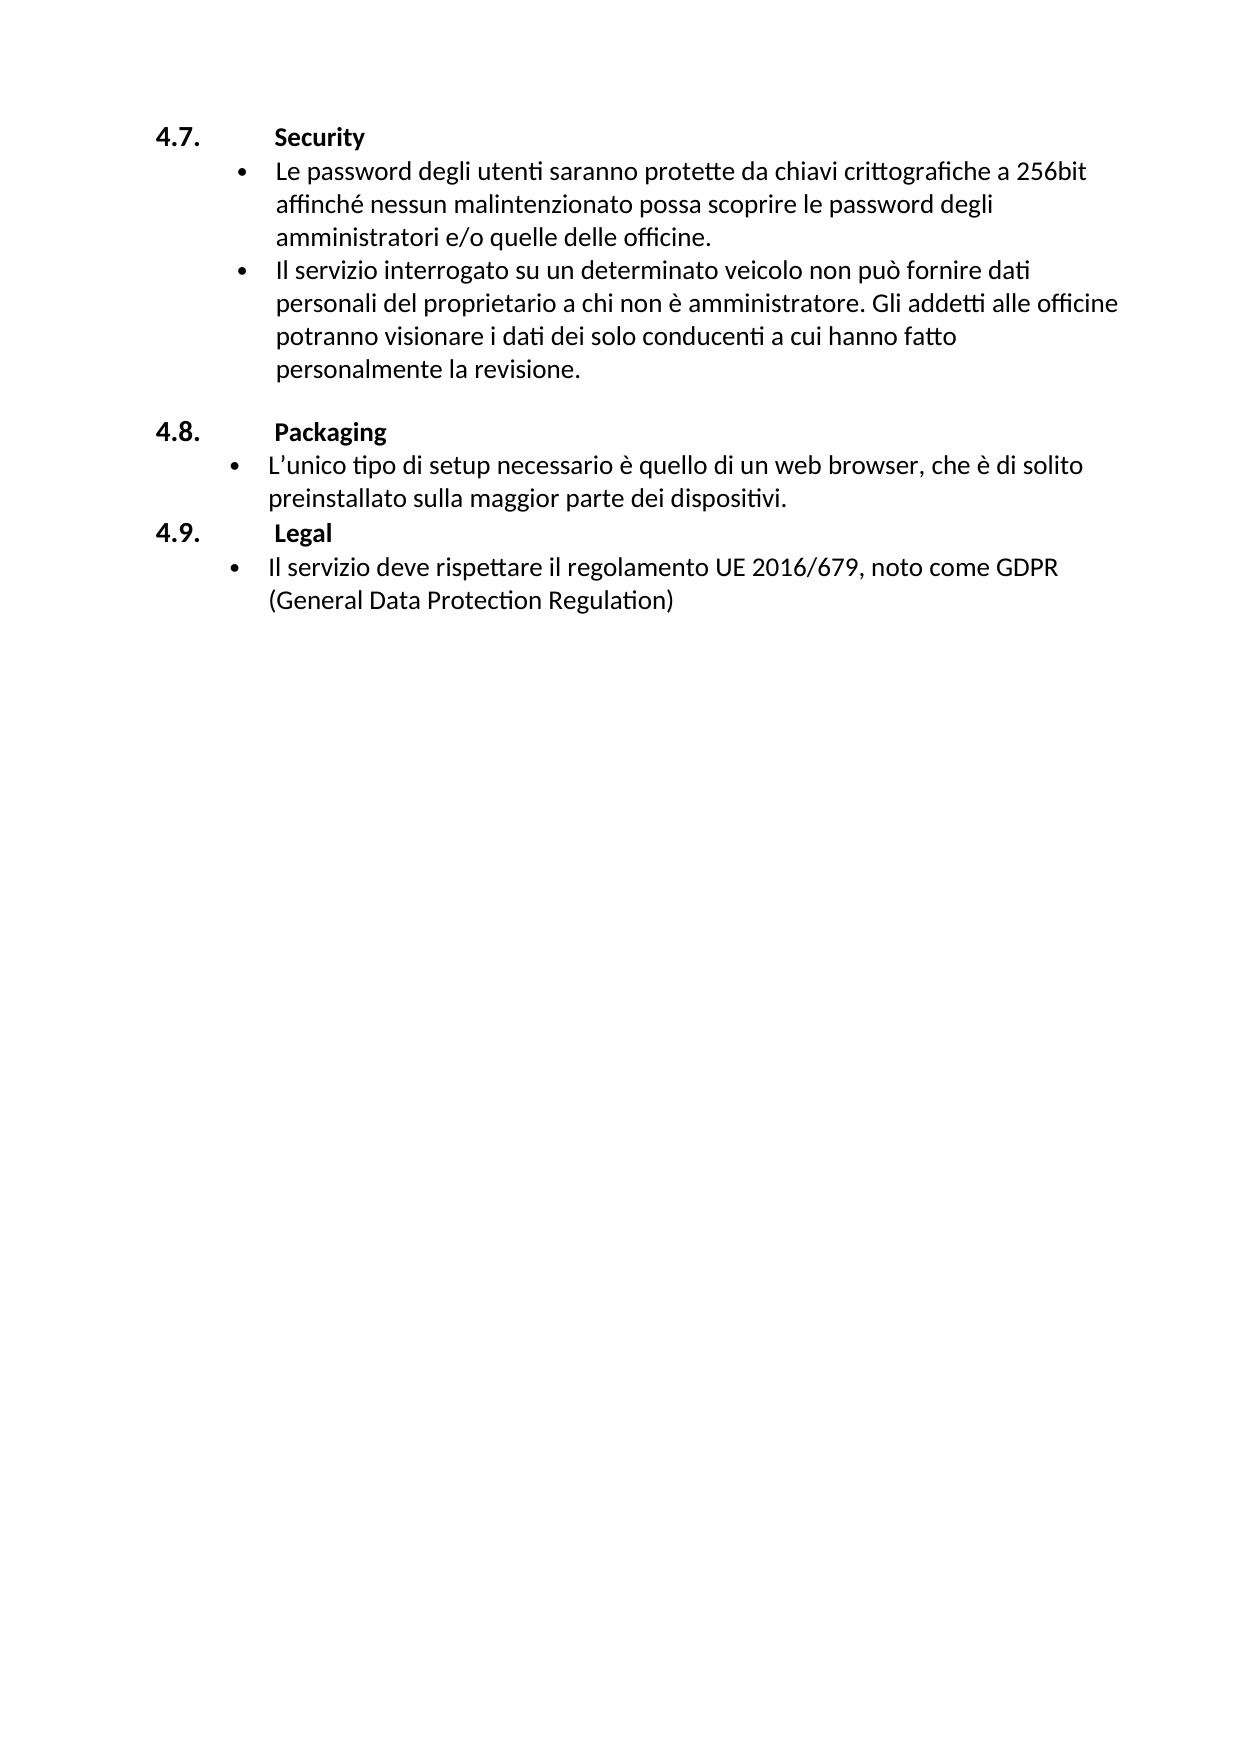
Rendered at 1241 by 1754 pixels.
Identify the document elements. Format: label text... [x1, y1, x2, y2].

list Le password degli utenti saranno protette da chiavi crittografiche a 256bit affinché nessun malintenzionato possa scoprire le password degli amministratori e/o quelle delle officine. [238, 154, 1122, 253]
list Legal [156, 514, 1122, 550]
list Packaging [156, 413, 1122, 448]
list Il servizio interrogato su un determinato veicolo non può fornire dati personali del proprietario a chi non è amministratore. Gli addetti alle officine potranno visionare i dati dei solo conducenti a cui hanno fatto personalmente la revisione. [238, 253, 1122, 385]
list L’unico tipo di setup necessario è quello di un web browser, che è di solito preinstallato sulla maggior parte dei dispositivi. [231, 448, 1122, 514]
list Il servizio deve rispettare il regolamento UE 2016/679, noto come GDPR (General Data Protection Regulation) [231, 550, 1122, 616]
list Security [156, 118, 1122, 154]
